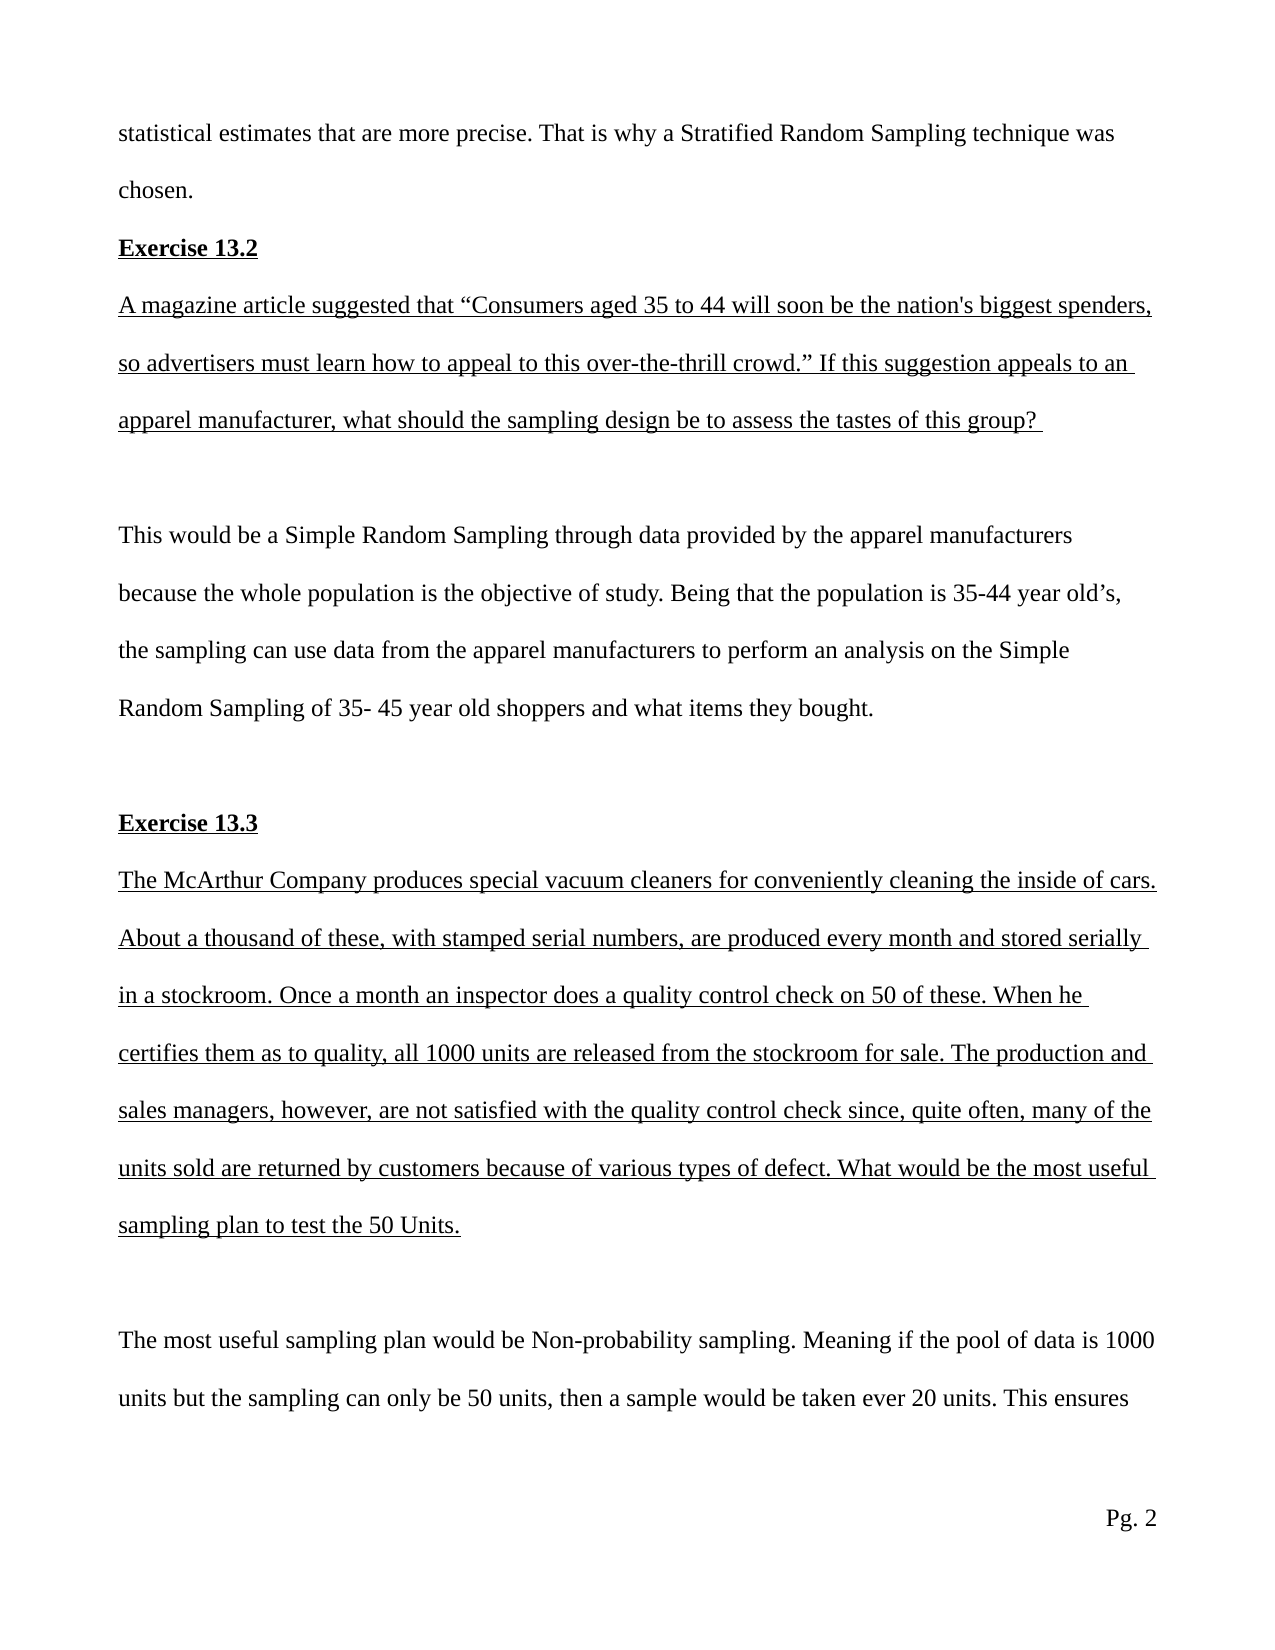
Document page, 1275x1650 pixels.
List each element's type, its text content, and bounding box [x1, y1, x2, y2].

text Exercise 13.3 [118, 808, 1157, 837]
text A magazine article suggested that “Consumers aged 35 to 44 will soon be the nation's biggest spenders, so advertisers must learn how to appeal to this over‐the‐thrill crowd.” If this suggestion appeals to an apparel manufacturer, what should the sampling design be to assess the tastes of this group? [118, 291, 1157, 434]
text This would be a Simple Random Sampling through data provided by the apparel manufacturers because the whole population is the objective of study. Being that the population is 35-44 year old’s, the sampling can use data from the apparel manufacturers to perform an analysis on the Simple Random Sampling of 35- 45 year old shoppers and what items they bought. [118, 521, 1157, 722]
text The McArthur Company produces special vacuum cleaners for conveniently cleaning the inside of cars. [118, 866, 1157, 891]
text Exercise 13.2 [118, 233, 1157, 262]
text statistical estimates that are more precise. That is why a Stratified Random Sampling technique was chosen. [118, 118, 1157, 204]
text About a thousand of these, with stamped serial numbers, are produced every month and stored serially in a stockroom. Once a month an inspector does a quality control check on 50 of these. When he certifies them as to quality, all 1000 units are released from the stockroom for sale. The production and sales managers, however, are not satisfied with the quality control check since, quite often, many of the units sold are returned by customers because of various types of defect. What would be the most useful sampling plan to test the 50 Units. [118, 892, 1157, 1239]
text The most useful sampling plan would be Non-probability sampling. Meaning if the pool of data is 1000 units but the sampling can only be 50 units, then a sample would be taken ever 20 units. This ensures [118, 1326, 1157, 1412]
